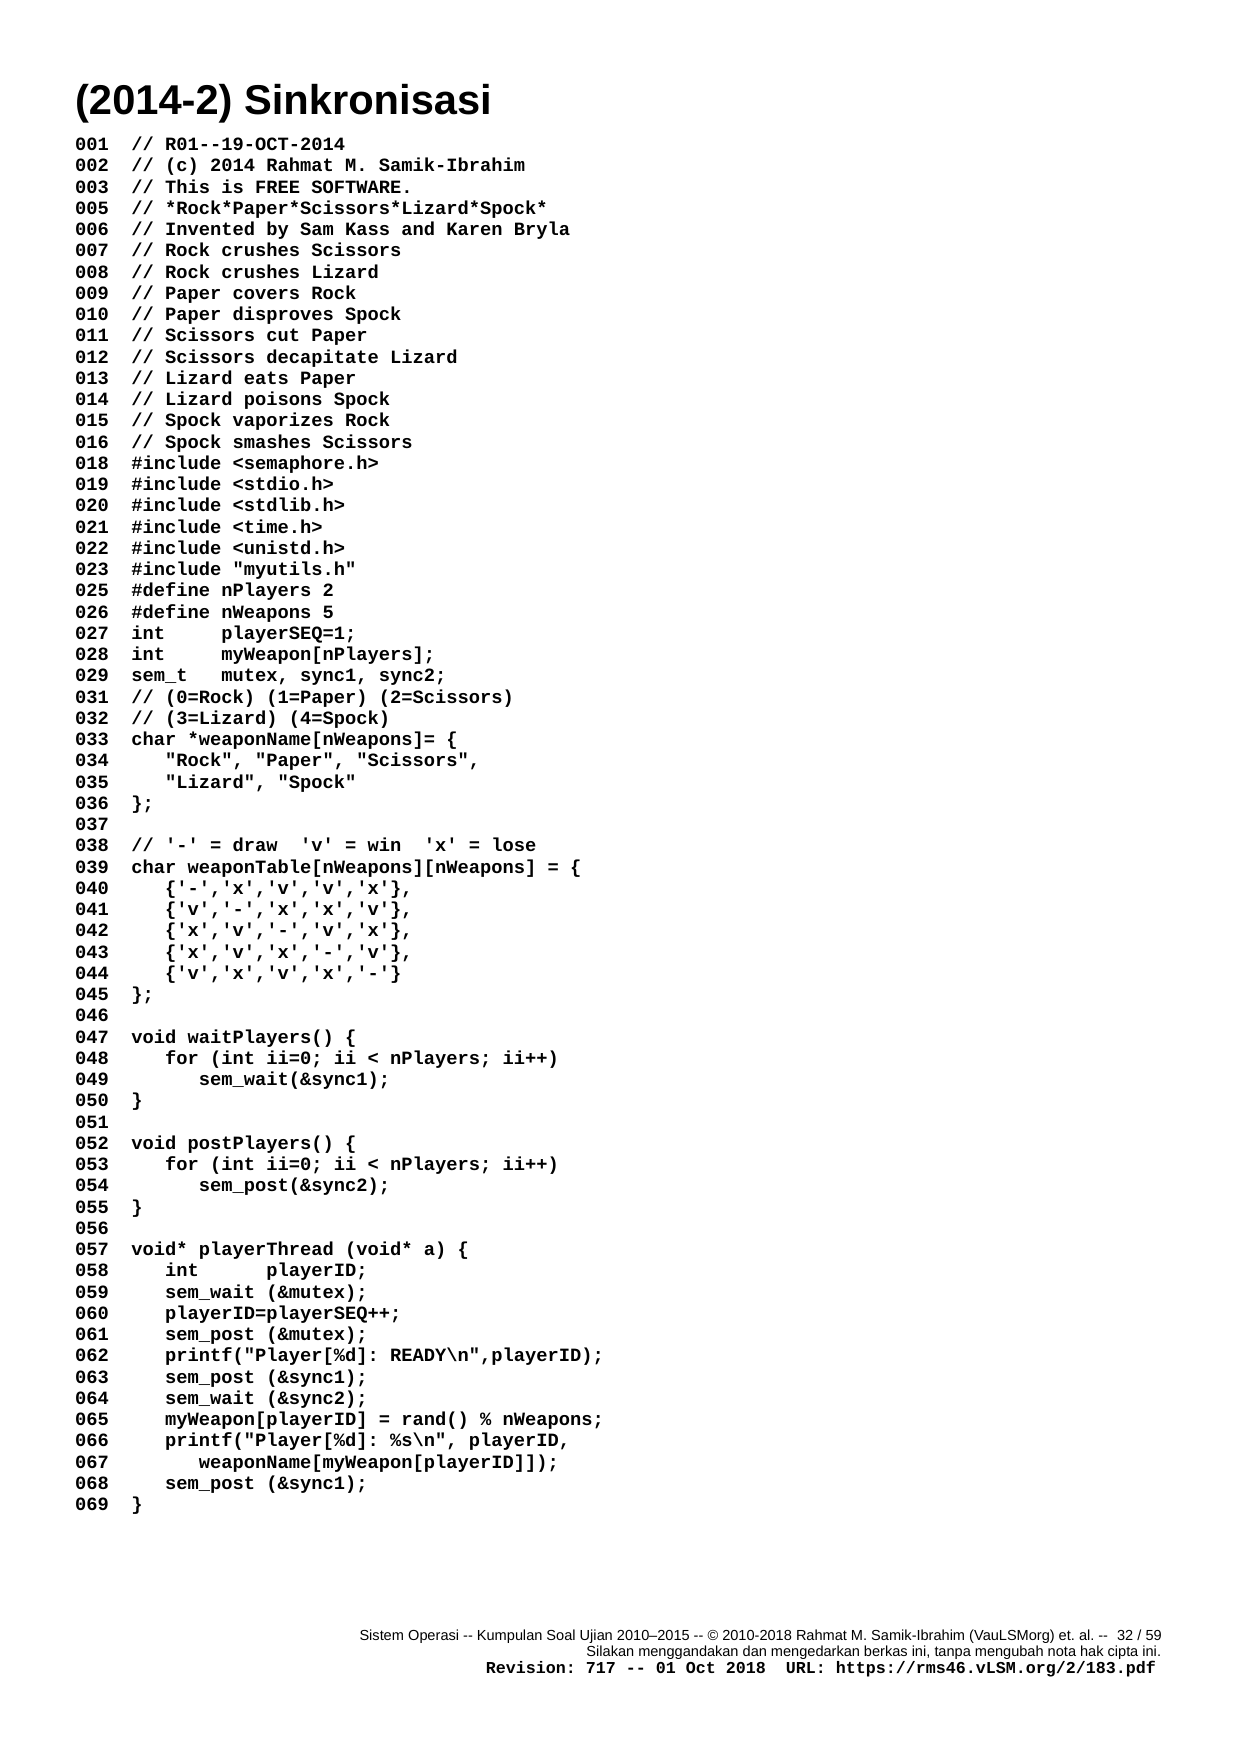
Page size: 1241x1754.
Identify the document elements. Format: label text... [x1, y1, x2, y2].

text 026 #define nWeapons 5 [75, 602, 1166, 624]
text 045 }; [75, 985, 1166, 1006]
text 038 // '-' = draw 'v' = win 'x' = lose [75, 836, 1166, 857]
text 027 int playerSEQ=1; [75, 624, 1166, 645]
text 012 // Scissors decapitate Lizard [75, 347, 1166, 369]
text 044 {'v','x','v','x','-'} [75, 964, 1166, 985]
text 035 "Lizard", "Spock" [75, 772, 1166, 794]
text 055 } [75, 1197, 1166, 1219]
text 066 printf("Player[%d]: %s\n", playerID, [75, 1431, 1166, 1452]
text 062 printf("Player[%d]: READY\n",playerID); [75, 1346, 1166, 1367]
text 061 sem_post (&mutex); [75, 1325, 1166, 1346]
text 006 // Invented by Sam Kass and Karen Bryla [75, 220, 1166, 241]
text 067 weaponName[myWeapon[playerID]]); [75, 1452, 1166, 1474]
text 037 [75, 815, 1166, 836]
text 002 // (c) 2014 Rahmat M. Samik-Ibrahim [75, 156, 1166, 177]
text 069 } [75, 1495, 1166, 1516]
text 041 {'v','-','x','x','v'}, [75, 900, 1166, 921]
text 016 // Spock smashes Scissors [75, 432, 1166, 454]
text 009 // Paper covers Rock [75, 284, 1166, 305]
text 043 {'x','v','x','-','v'}, [75, 942, 1166, 964]
text 058 int playerID; [75, 1261, 1166, 1282]
text 025 #define nPlayers 2 [75, 581, 1166, 602]
text 021 #include <time.h> [75, 517, 1166, 539]
subtitle (2014-2) Sinkronisasi [75, 75, 1166, 123]
text 013 // Lizard eats Paper [75, 369, 1166, 390]
text 054 sem_post(&sync2); [75, 1176, 1166, 1197]
text 050 } [75, 1091, 1166, 1112]
text 057 void* playerThread (void* a) { [75, 1240, 1166, 1261]
text 060 playerID=playerSEQ++; [75, 1304, 1166, 1325]
text 033 char *weaponName[nWeapons]= { [75, 730, 1166, 751]
text 031 // (0=Rock) (1=Paper) (2=Scissors) [75, 687, 1166, 709]
text 001 // R01--19-OCT-2014 [75, 135, 1166, 156]
text 015 // Spock vaporizes Rock [75, 411, 1166, 432]
text 059 sem_wait (&mutex); [75, 1282, 1166, 1304]
text 007 // Rock crushes Scissors [75, 241, 1166, 262]
text 053 for (int ii=0; ii < nPlayers; ii++) [75, 1155, 1166, 1176]
text 046 [75, 1006, 1166, 1027]
text 022 #include <unistd.h> [75, 539, 1166, 560]
text 047 void waitPlayers() { [75, 1027, 1166, 1049]
text 028 int myWeapon[nPlayers]; [75, 645, 1166, 666]
text 034 "Rock", "Paper", "Scissors", [75, 751, 1166, 772]
text 023 #include "myutils.h" [75, 560, 1166, 581]
text 068 sem_post (&sync1); [75, 1474, 1166, 1495]
text 049 sem_wait(&sync1); [75, 1070, 1166, 1091]
text 036 }; [75, 794, 1166, 815]
text 014 // Lizard poisons Spock [75, 390, 1166, 411]
text 056 [75, 1219, 1166, 1240]
text 052 void postPlayers() { [75, 1134, 1166, 1155]
text 039 char weaponTable[nWeapons][nWeapons] = { [75, 857, 1166, 879]
text 063 sem_post (&sync1); [75, 1367, 1166, 1389]
text 065 myWeapon[playerID] = rand() % nWeapons; [75, 1410, 1166, 1431]
text 032 // (3=Lizard) (4=Spock) [75, 709, 1166, 730]
text 019 #include <stdio.h> [75, 475, 1166, 496]
text 051 [75, 1112, 1166, 1134]
text 010 // Paper disproves Spock [75, 305, 1166, 326]
text 005 // *Rock*Paper*Scissors*Lizard*Spock* [75, 199, 1166, 220]
text 064 sem_wait (&sync2); [75, 1389, 1166, 1410]
text 048 for (int ii=0; ii < nPlayers; ii++) [75, 1049, 1166, 1070]
text 040 {'-','x','v','v','x'}, [75, 879, 1166, 900]
text 003 // This is FREE SOFTWARE. [75, 177, 1166, 199]
text 011 // Scissors cut Paper [75, 326, 1166, 347]
text 042 {'x','v','-','v','x'}, [75, 921, 1166, 942]
text 020 #include <stdlib.h> [75, 496, 1166, 517]
text 008 // Rock crushes Lizard [75, 262, 1166, 284]
text 029 sem_t mutex, sync1, sync2; [75, 666, 1166, 687]
text 018 #include <semaphore.h> [75, 454, 1166, 475]
